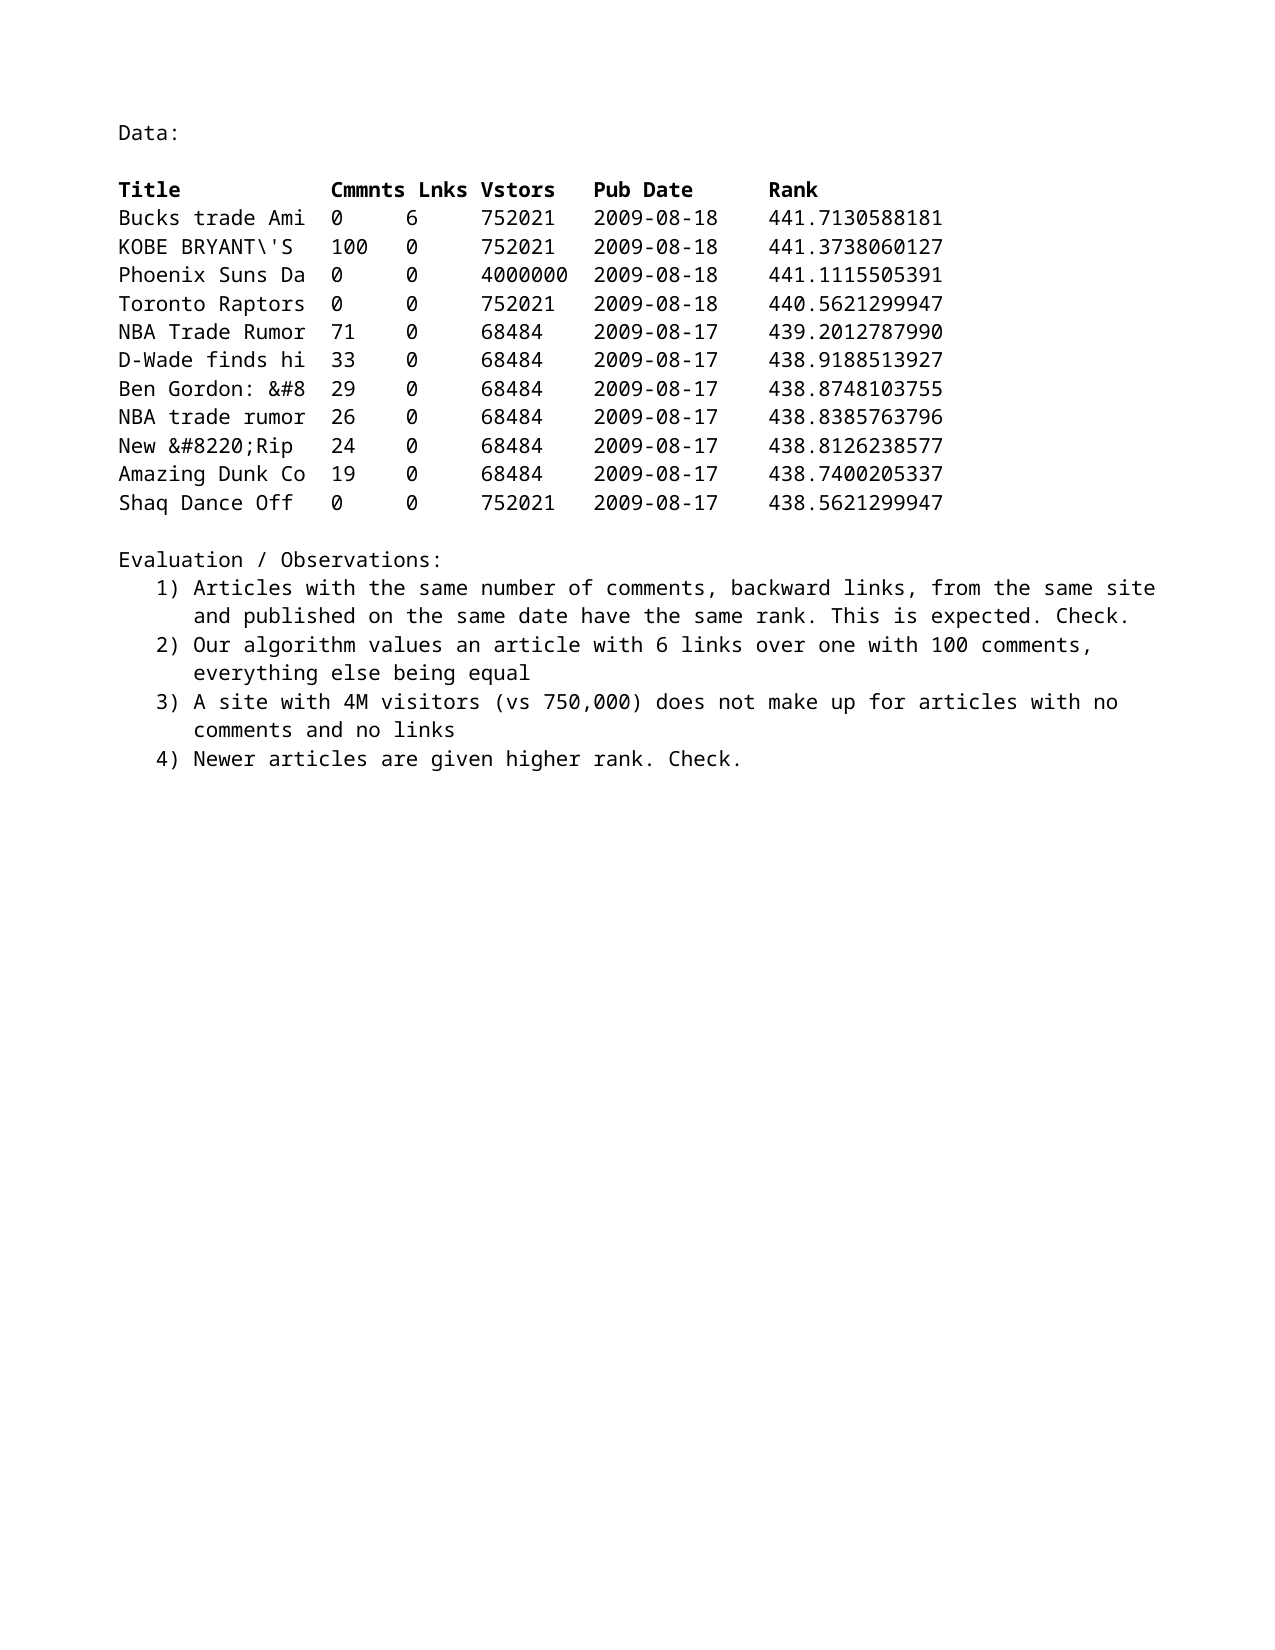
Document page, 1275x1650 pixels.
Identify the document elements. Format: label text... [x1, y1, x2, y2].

list A site with 4M visitors (vs 750,000) does not make up for articles with no comments and no links [156, 687, 1157, 744]
text Amazing Dunk Co 19 0 68484 2009-08-17 438.7400205337 [118, 459, 1157, 488]
text Bucks trade Ami 0 6 752021 2009-08-18 441.7130588181 [118, 203, 1157, 232]
text Title Cmmnts Lnks Vstors Pub Date Rank [118, 175, 1157, 203]
text Toronto Raptors 0 0 752021 2009-08-18 440.5621299947 [118, 289, 1157, 317]
text Phoenix Suns Da 0 0 4000000 2009-08-18 441.1115505391 [118, 260, 1157, 289]
list Articles with the same number of comments, backward links, from the same site and published on the same date have the same rank. This is expected. Check. [156, 573, 1157, 630]
list Newer articles are given higher rank. Check. [156, 744, 1157, 772]
text Evaluation / Observations: [118, 545, 1157, 573]
text NBA Trade Rumor 71 0 68484 2009-08-17 439.2012787990 [118, 317, 1157, 346]
text D-Wade finds hi 33 0 68484 2009-08-17 438.9188513927 [118, 346, 1157, 374]
text NBA trade rumor 26 0 68484 2009-08-17 438.8385763796 [118, 402, 1157, 431]
text KOBE BRYANT\'S 100 0 752021 2009-08-18 441.3738060127 [118, 232, 1157, 260]
list Our algorithm values an article with 6 links over one with 100 comments, everything else being equal [156, 630, 1157, 687]
text Data: [118, 118, 1157, 147]
text Ben Gordon: &#8 29 0 68484 2009-08-17 438.8748103755 [118, 374, 1157, 402]
text New &#8220;Rip 24 0 68484 2009-08-17 438.8126238577 [118, 431, 1157, 459]
text Shaq Dance Off 0 0 752021 2009-08-17 438.5621299947 [118, 488, 1157, 516]
